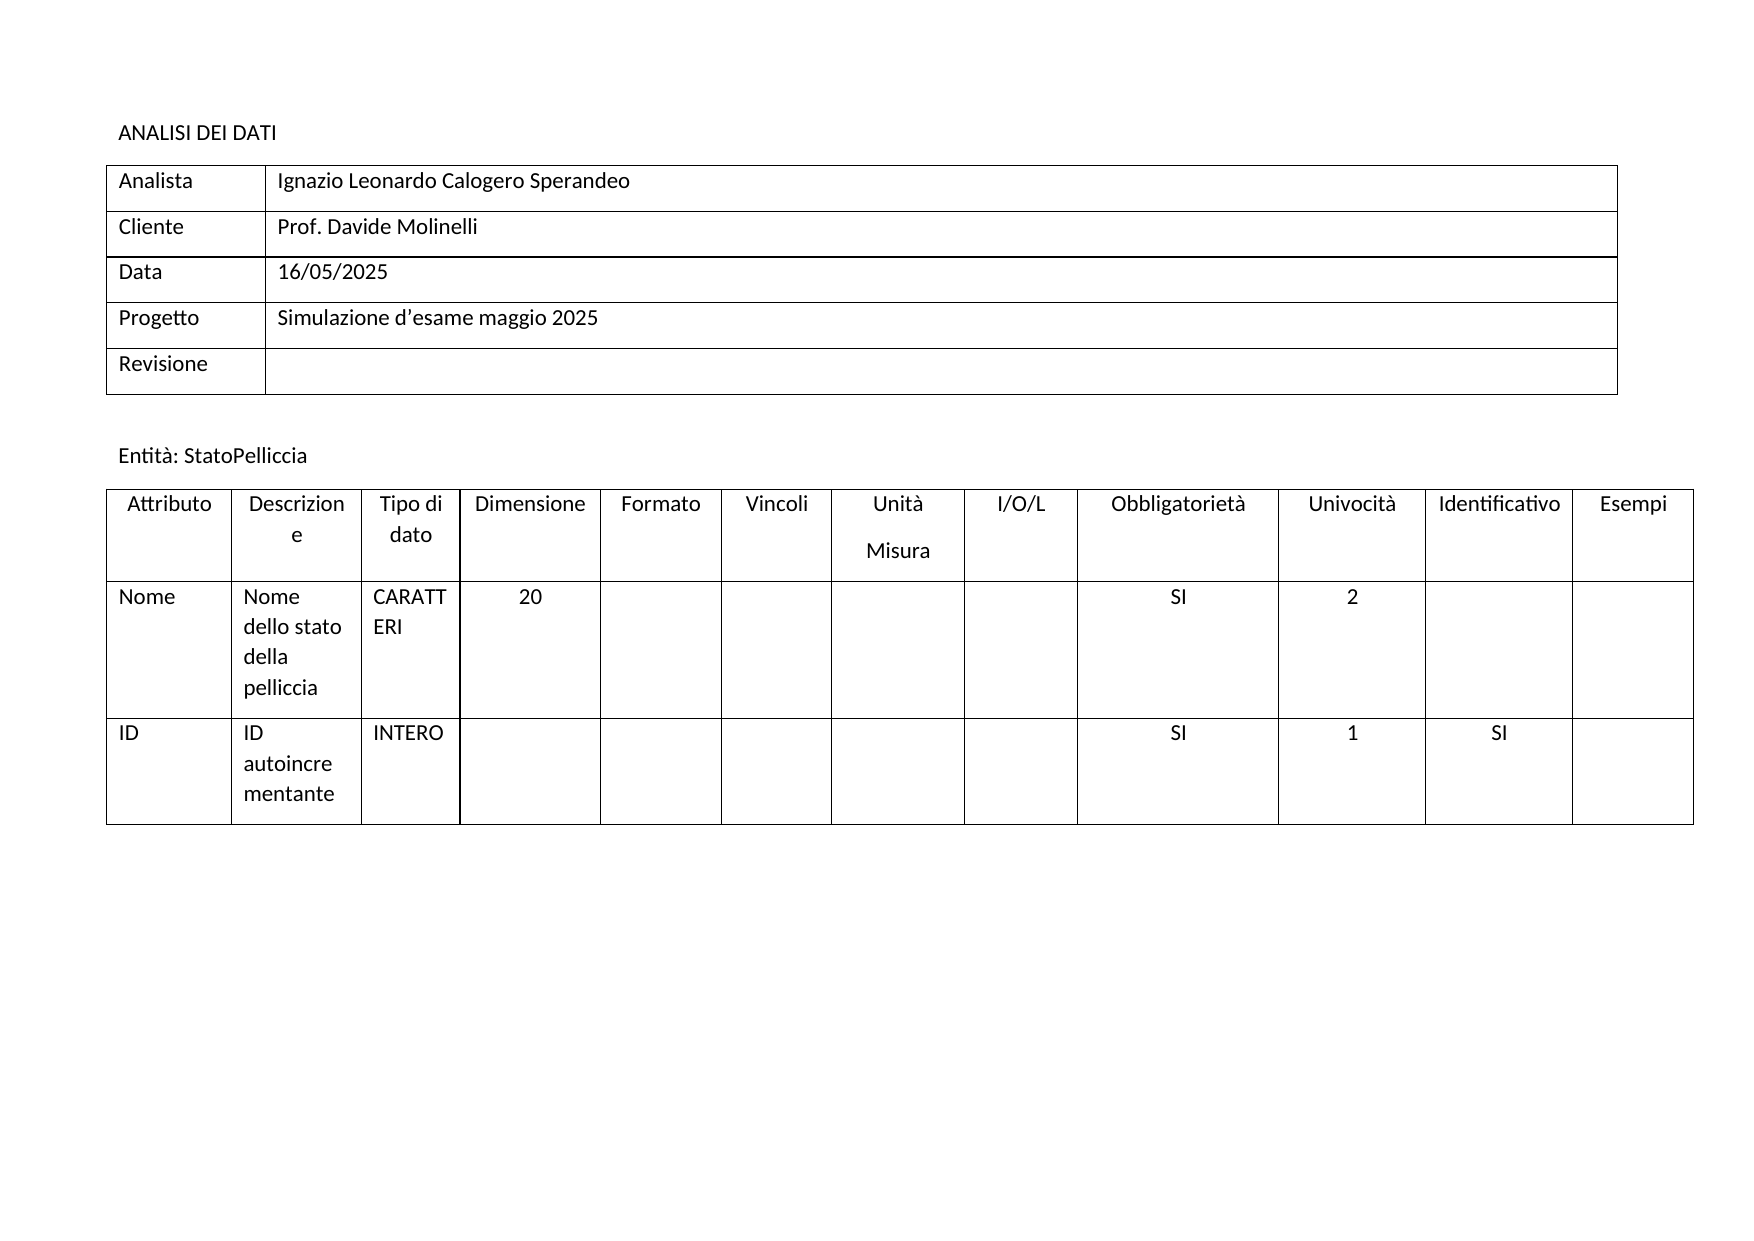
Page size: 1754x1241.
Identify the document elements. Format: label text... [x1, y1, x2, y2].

table_cell 16/05/2025 [266, 258, 1617, 302]
table_cell CARATTERI [362, 582, 459, 717]
table_cell [722, 582, 831, 717]
table_cell [832, 719, 964, 823]
table_cell [965, 582, 1077, 717]
table_cell [601, 719, 721, 823]
text ANALISI DEI DATI [118, 118, 1606, 146]
table_header Unità Misura [832, 490, 964, 581]
table_cell [1573, 719, 1693, 823]
table_cell 2 [1279, 582, 1425, 717]
table_cell Cliente [107, 212, 265, 256]
table_cell SI [1426, 719, 1572, 823]
text Entità: StatoPelliccia [118, 442, 1606, 469]
table_header Univocità [1279, 490, 1425, 581]
table_cell [1426, 582, 1572, 717]
table_cell [266, 349, 1617, 394]
table_cell SI [1078, 719, 1278, 823]
table_cell Progetto [107, 303, 265, 348]
table_header Formato [601, 490, 721, 581]
table_header Obbligatorietà [1078, 490, 1278, 581]
table_cell [601, 582, 721, 717]
table_header Tipo di dato [362, 490, 459, 581]
table_cell ID [107, 719, 231, 823]
table_cell Nome [107, 582, 231, 717]
table_cell Revisione [107, 349, 265, 394]
table_cell 1 [1279, 719, 1425, 823]
table_cell Simulazione d’esame maggio 2025 [266, 303, 1617, 348]
table_cell [722, 719, 831, 823]
table_cell [832, 582, 964, 717]
table_header Dimensione [461, 490, 600, 581]
table_cell ID autoincrementante [232, 719, 361, 823]
table_cell INTERO [362, 719, 459, 823]
table_cell 20 [461, 582, 600, 717]
table_cell SI [1078, 582, 1278, 717]
table_header Identificativo [1426, 490, 1572, 581]
table_header Analista [107, 166, 265, 211]
table_header I/O/L [965, 490, 1077, 581]
table_cell Nome dello stato della pelliccia [232, 582, 361, 717]
table_header Descrizione [232, 490, 361, 581]
table_cell [461, 719, 600, 823]
table_cell [1573, 582, 1693, 717]
table_header Esempi [1573, 490, 1693, 581]
table_cell Prof. Davide Molinelli [266, 212, 1617, 256]
table_header Vincoli [722, 490, 831, 581]
table_header Attributo [107, 490, 231, 581]
table_cell [965, 719, 1077, 823]
table_header Ignazio Leonardo Calogero Sperandeo [266, 166, 1617, 211]
table_cell Data [107, 258, 265, 302]
